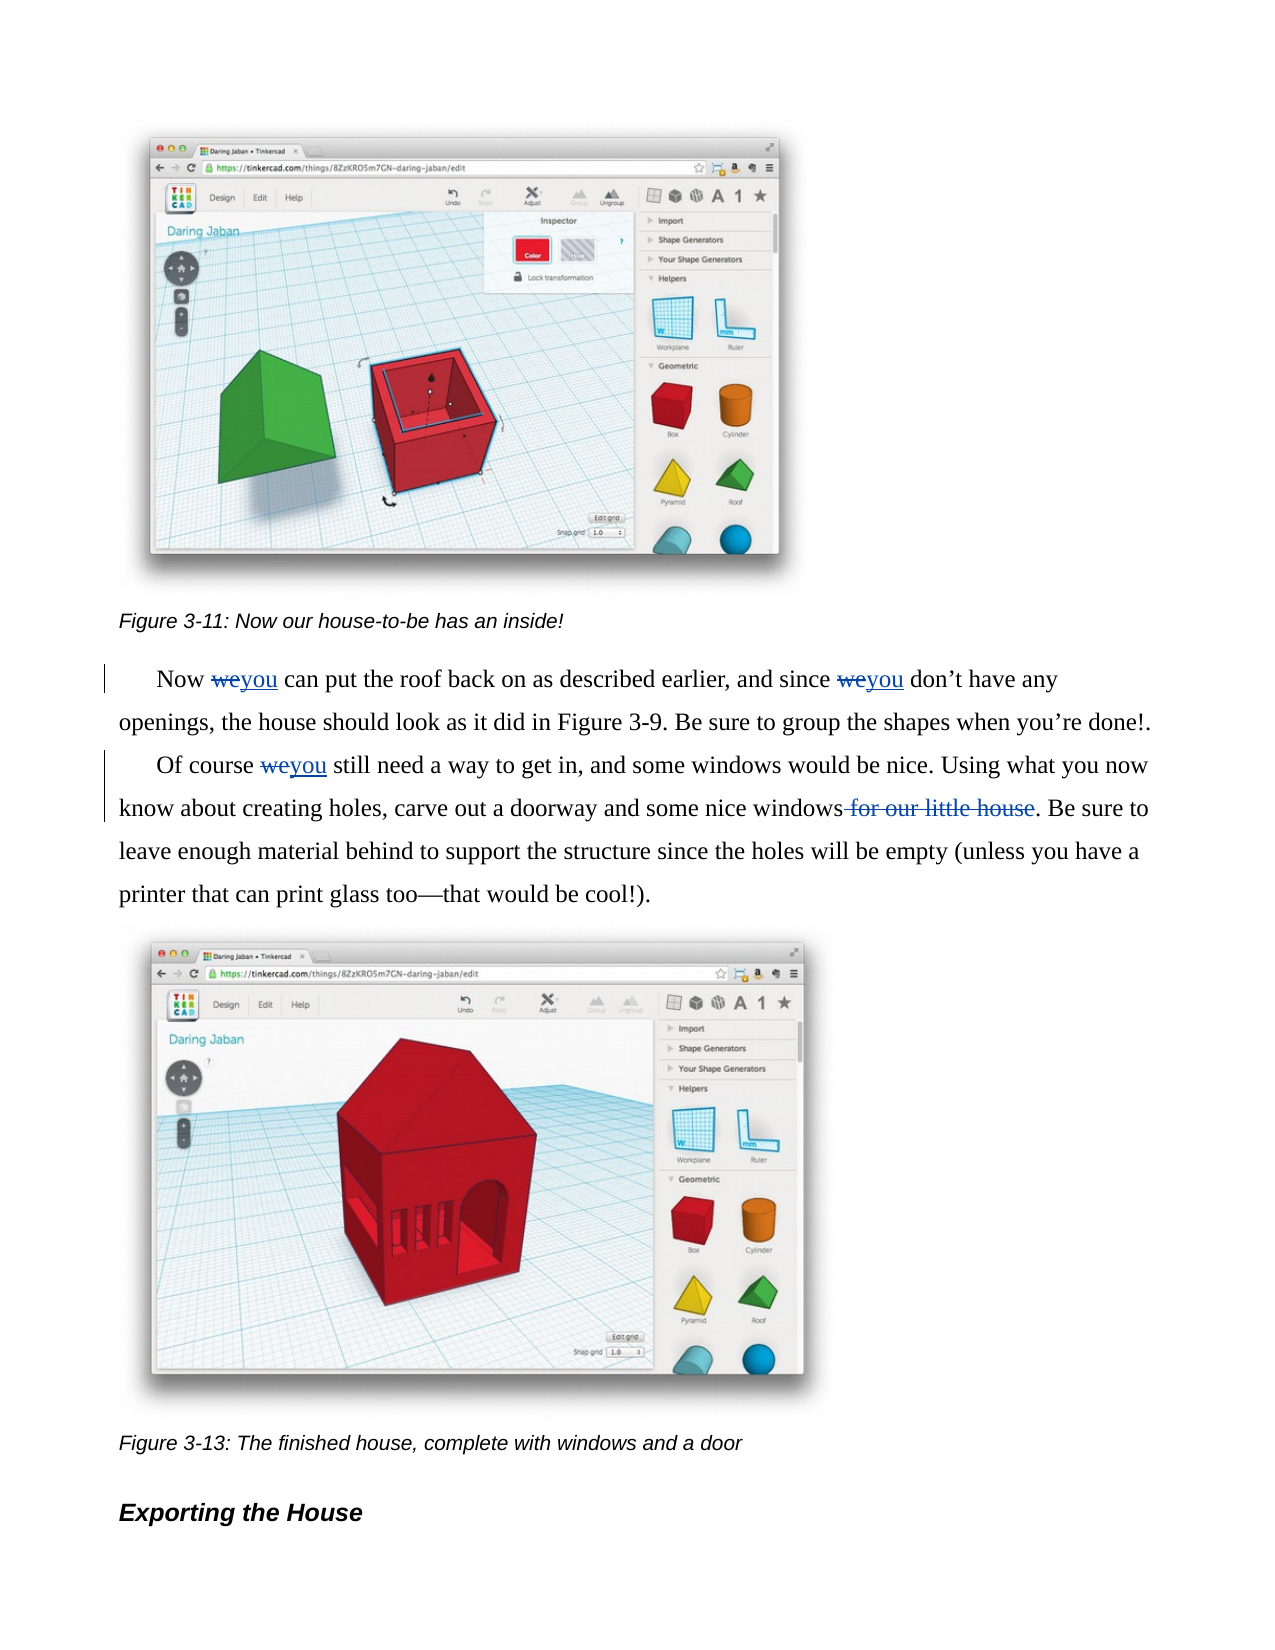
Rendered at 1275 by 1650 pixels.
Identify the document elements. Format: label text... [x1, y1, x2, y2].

text Now you can put the roof back on as described earlier, and since you don’t have any openings, the house should look as it did in Figure 3-9. Be sure to group the shapes when you’re done!. [118, 664, 1156, 736]
picture [118, 118, 811, 598]
text Of course you still need a way to get in, and some windows would be nice. Using what you now know about creating holes, carve out a doorway and some nice windows. Be sure to leave enough material behind to support the structure since the holes will be empty (unless you have a printer that can print glass too—that would be cool!). [118, 750, 1156, 908]
text Figure 3-11: Now our house-to-be has an inside! [118, 118, 1156, 633]
picture [118, 922, 837, 1420]
text Figure 3-13: The finished house, complete with windows and a door [118, 935, 1156, 1455]
text Exporting the House [118, 1498, 1156, 1527]
